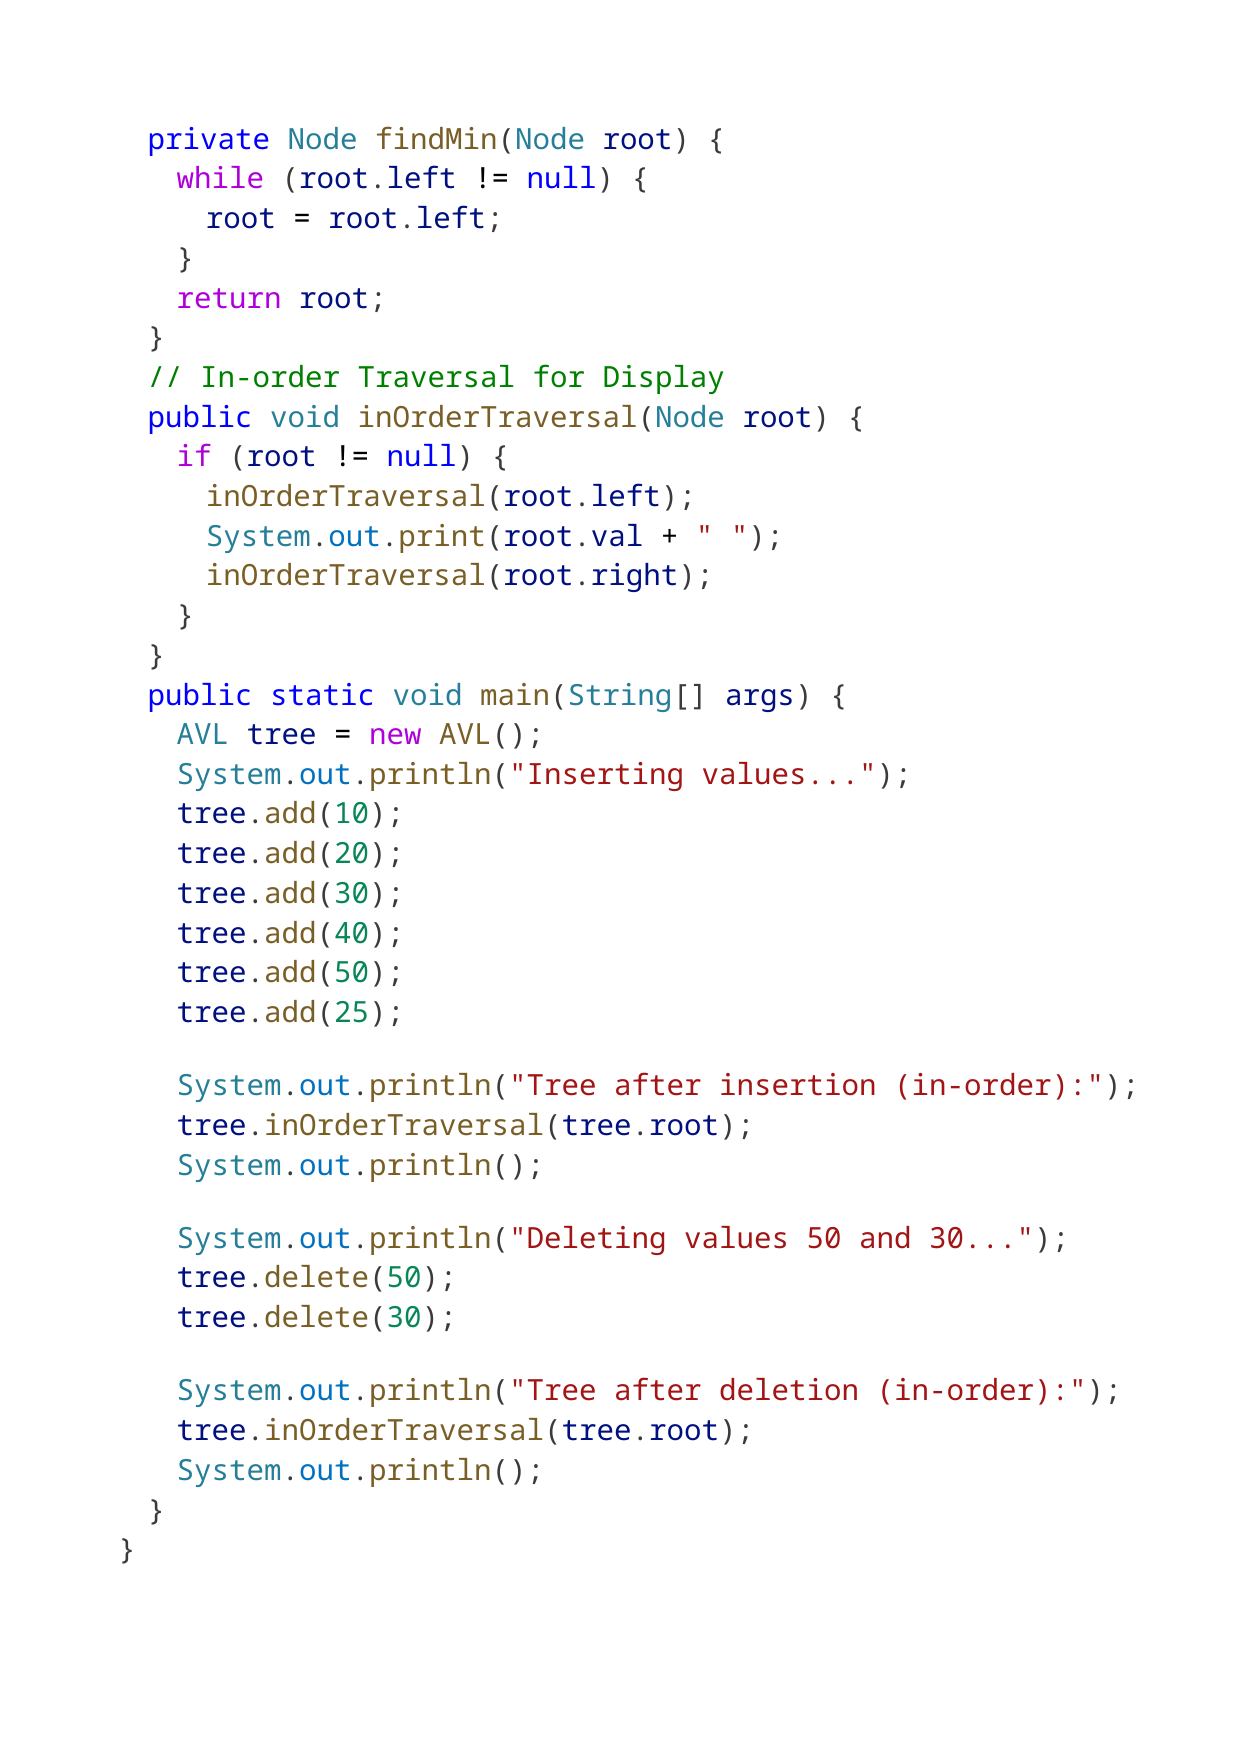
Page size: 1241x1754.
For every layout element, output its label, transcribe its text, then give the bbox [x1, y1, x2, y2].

text tree.add(30); [118, 872, 1157, 912]
text System.out.println(); [118, 1449, 1157, 1489]
text public void inOrderTraversal(Node root) { [118, 396, 1157, 436]
text System.out.print(root.val + " "); [118, 515, 1157, 555]
text System.out.println("Deleting values 50 and 30..."); [118, 1217, 1157, 1257]
text if (root != null) { [118, 436, 1157, 475]
text } [118, 237, 1157, 277]
text System.out.println("Tree after deletion (in-order):"); [118, 1370, 1157, 1409]
text } [118, 317, 1157, 356]
text inOrderTraversal(root.right); [118, 555, 1157, 594]
text tree.inOrderTraversal(tree.root); [118, 1104, 1157, 1144]
text } [118, 634, 1157, 674]
text } [118, 594, 1157, 634]
text tree.add(20); [118, 832, 1157, 872]
text tree.inOrderTraversal(tree.root); [118, 1409, 1157, 1449]
text public static void main(String[] args) { [118, 674, 1157, 713]
text } [118, 1489, 1157, 1528]
text tree.delete(50); [118, 1257, 1157, 1296]
text inOrderTraversal(root.left); [118, 475, 1157, 515]
text System.out.println("Inserting values..."); [118, 753, 1157, 793]
text root = root.left; [118, 197, 1157, 237]
text } [118, 1528, 1157, 1568]
text // In-order Traversal for Display [118, 356, 1157, 396]
text System.out.println("Tree after insertion (in-order):"); [118, 1064, 1157, 1104]
text tree.add(40); [118, 912, 1157, 952]
text private Node findMin(Node root) { [118, 118, 1157, 158]
text return root; [118, 277, 1157, 317]
text tree.add(50); [118, 952, 1157, 991]
text while (root.left != null) { [118, 158, 1157, 197]
text tree.add(25); [118, 991, 1157, 1031]
text tree.delete(30); [118, 1296, 1157, 1336]
text tree.add(10); [118, 793, 1157, 832]
text System.out.println(); [118, 1144, 1157, 1183]
text AVL tree = new AVL(); [118, 713, 1157, 753]
